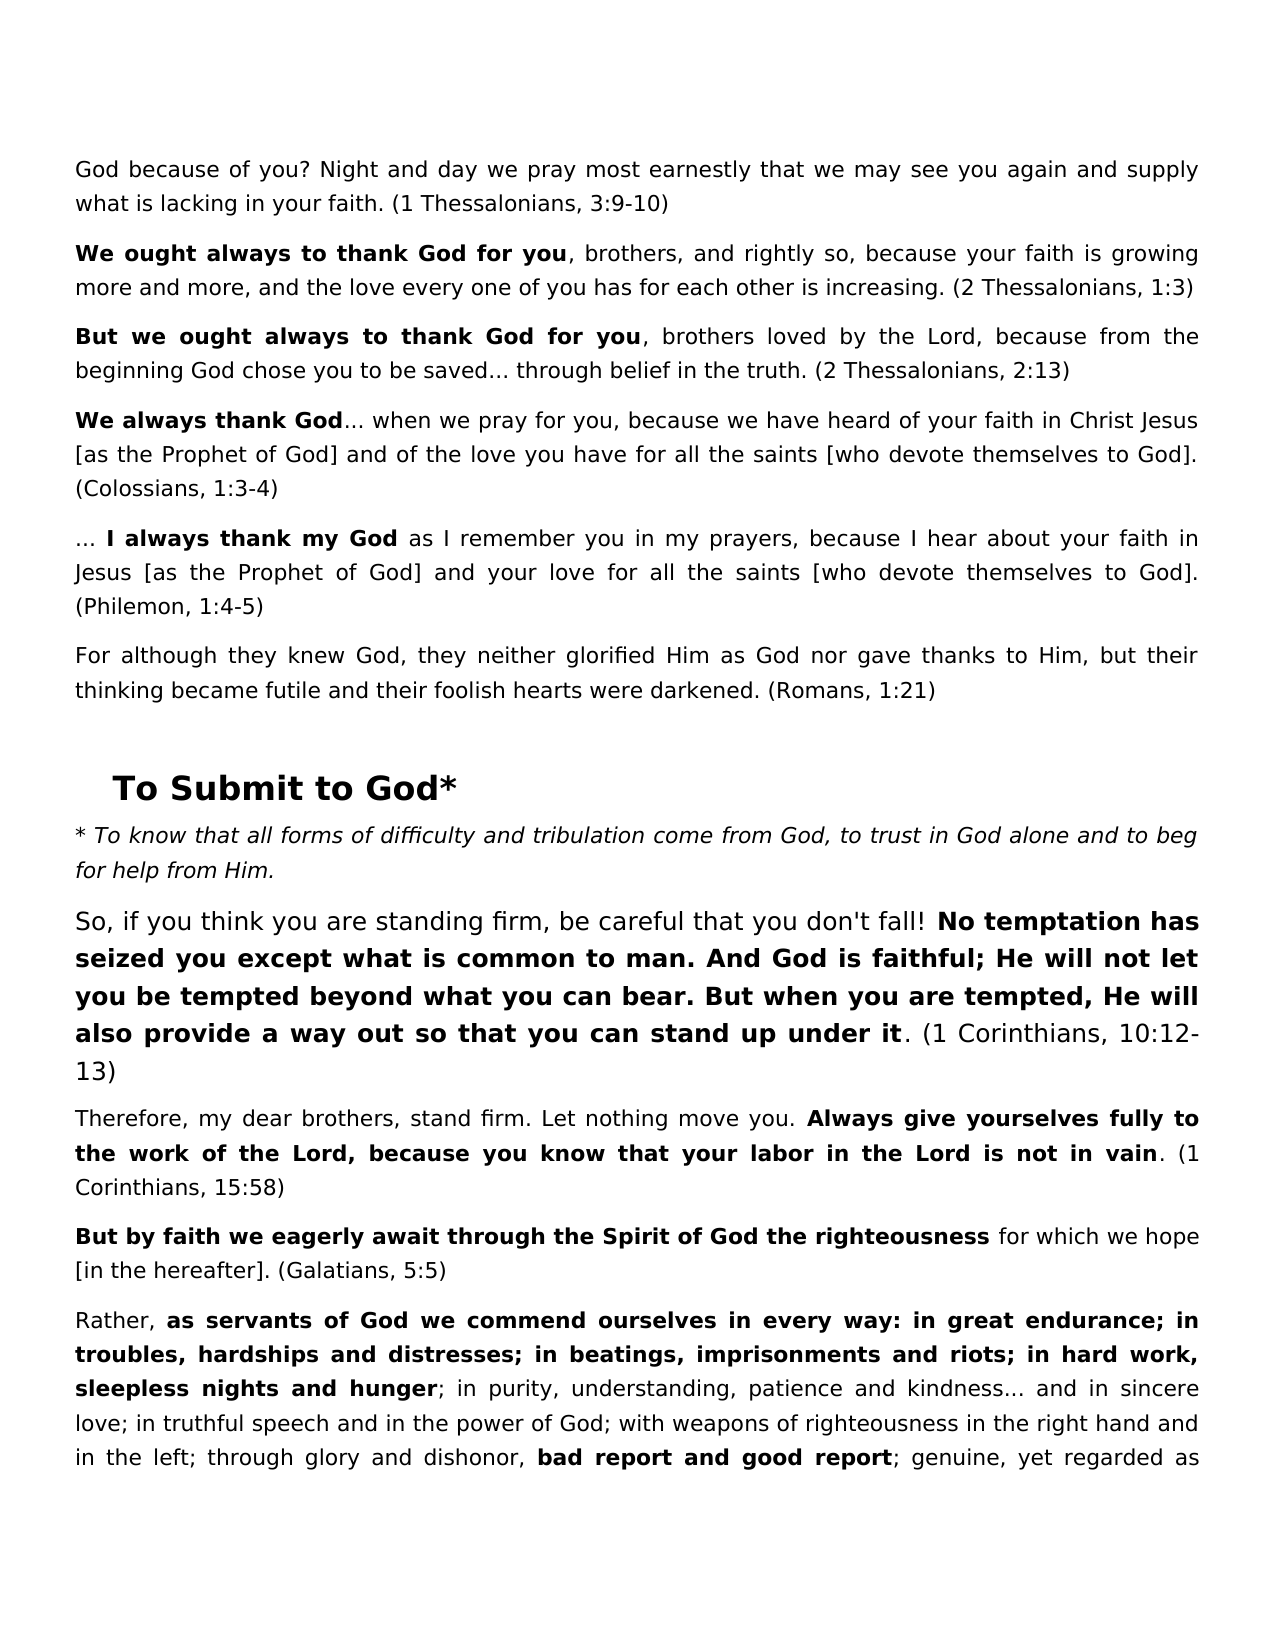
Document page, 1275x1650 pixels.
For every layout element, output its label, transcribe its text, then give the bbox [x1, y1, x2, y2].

text * To know that all forms of difficulty and tribulation come from God, to trust in God alone and to beg for help from Him. [75, 816, 1200, 885]
text But we ought always to thank God for you, brothers loved by the Lord, because from the beginning God chose you to be saved... through belief in the truth. (2 Thessalonians, 2:13) [75, 317, 1200, 386]
text But by faith we eagerly await through the Spirit of God the righteousness for which we hope [in the hereafter]. (Galatians, 5:5) [75, 1217, 1200, 1286]
text So, if you think you are standing firm, be careful that you don't fall! No temptation has seized you except what is common to man. And God is faithful; He will not let you be tempted beyond what you can bear. But when you are tempted, He will also provide a way out so that you can stand up under it. (1 Corinthians, 10:12-13) [75, 900, 1200, 1087]
subtitle To Submit to God* [112, 769, 1200, 808]
text Therefore, my dear brothers, stand firm. Let nothing move you. Always give yourselves fully to the work of the Lord, because you know that your labor in the Lord is not in vain. (1 Corinthians, 15:58) [75, 1099, 1200, 1202]
text We ought always to thank God for you, brothers, and rightly so, because your faith is growing more and more, and the love every one of you has for each other is increasing. (2 Thessalonians, 1:3) [75, 233, 1200, 302]
text We always thank God... when we pray for you, because we have heard of your faith in Christ Jesus [as the Prophet of God] and of the love you have for all the saints [who devote themselves to God]. (Colossians, 1:3-4) [75, 401, 1200, 504]
text ... I always thank my God as I remember you in my prayers, because I hear about your faith in Jesus [as the Prophet of God] and your love for all the saints [who devote themselves to God]. (Philemon, 1:4-5) [75, 518, 1200, 622]
text God because of you? Night and day we pray most earnestly that we may see you again and supply what is lacking in your faith. (1 Thessalonians, 3:9-10) [75, 150, 1200, 219]
text For although they knew God, they neither glorified Him as God nor gave thanks to Him, but their thinking became futile and their foolish hearts were darkened. (Romans, 1:21) [75, 636, 1200, 705]
text Rather, as servants of God we commend ourselves in every way: in great endurance; in troubles, hardships and distresses; in beatings, imprisonments and riots; in hard work, sleepless nights and hunger; in purity, understanding, patience and kindness... and in sincere love; in truthful speech and in the power of God; with weapons of righteousness in the right hand and in the left; through glory and dishonor, bad report and good report; genuine, yet regarded as [75, 1301, 1200, 1472]
